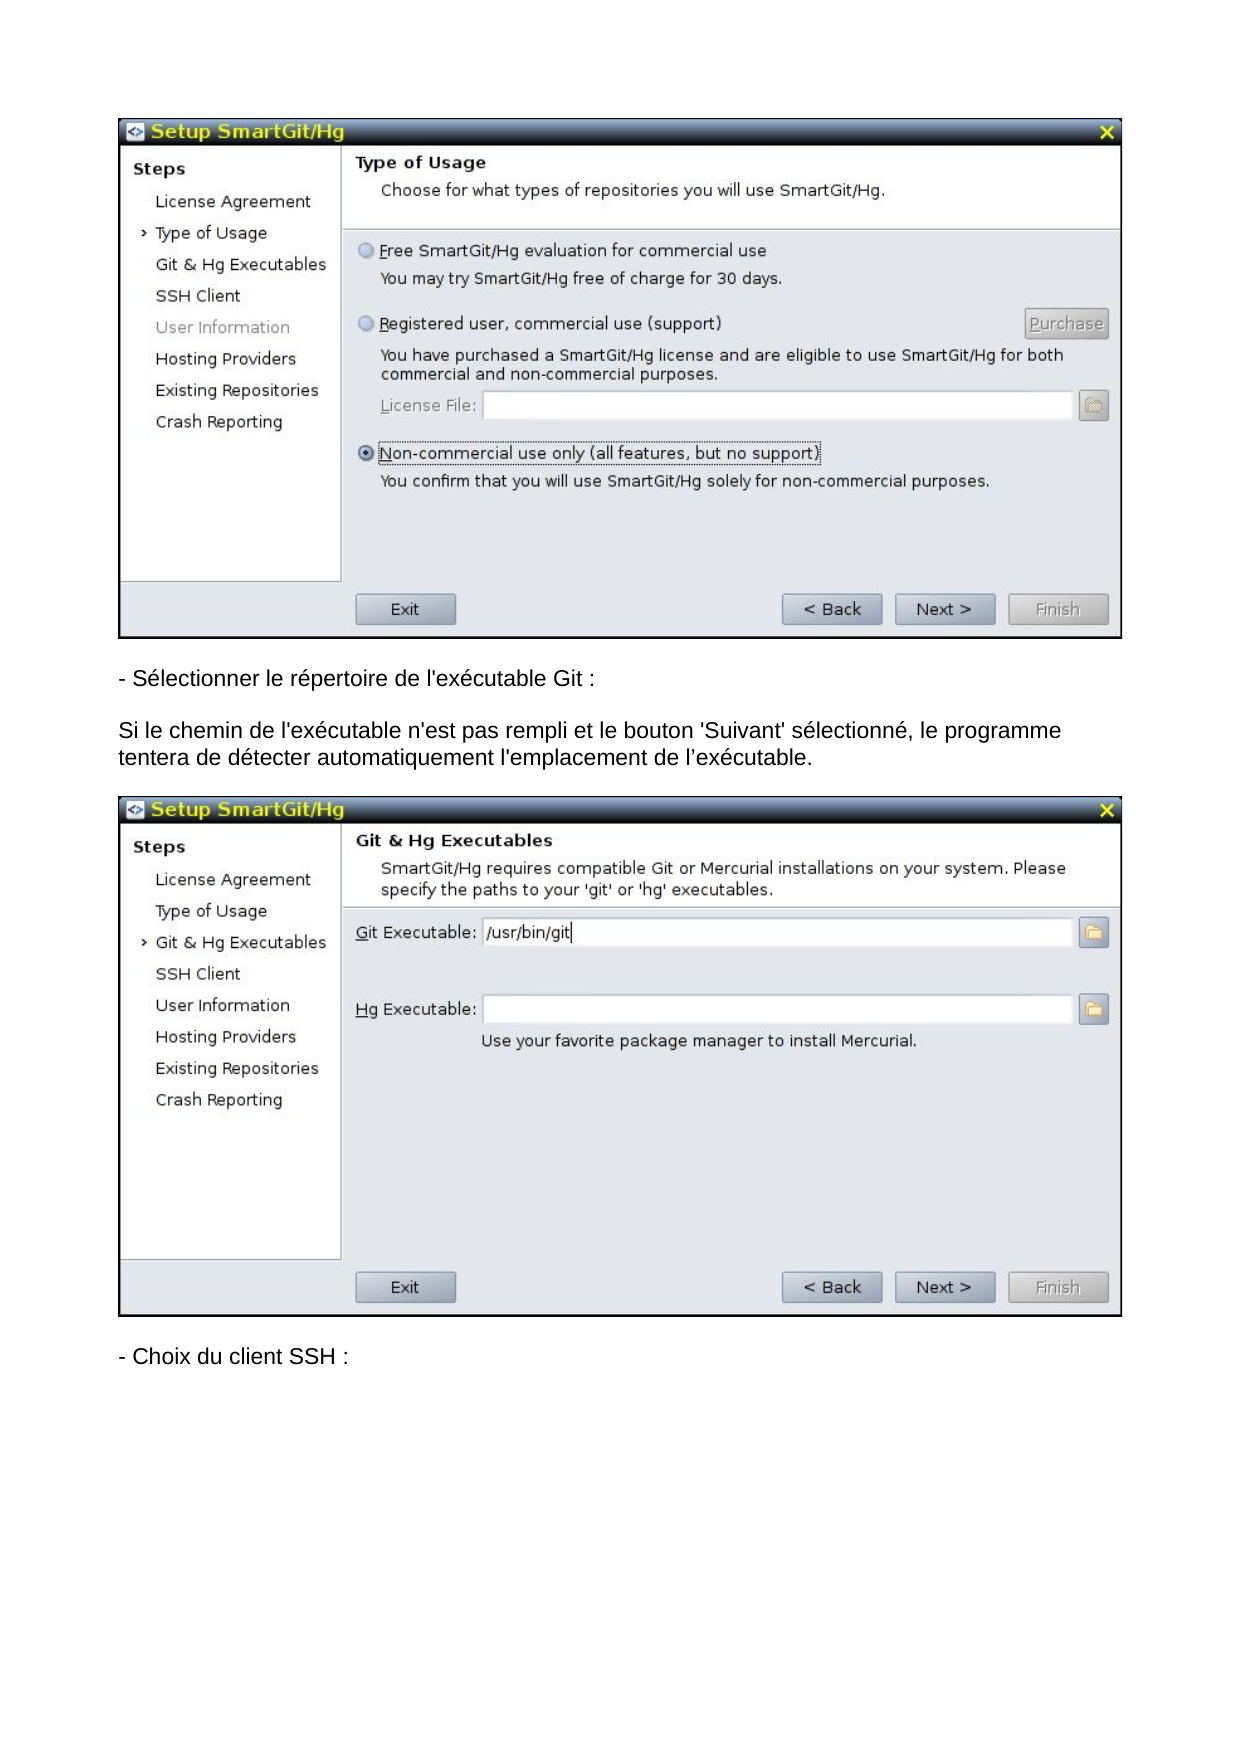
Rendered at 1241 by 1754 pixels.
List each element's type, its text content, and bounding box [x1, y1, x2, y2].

text - Sélectionner le répertoire de l'exécutable Git : [118, 664, 1122, 691]
text Si le chemin de l'exécutable n'est pas rempli et le bouton 'Suivant' sélectionné, le programme tentera de détecter automatiquement l'emplacement de l’exécutable. [118, 717, 1122, 770]
picture [118, 796, 1123, 1317]
picture [118, 118, 1123, 639]
text - Choix du client SSH : [118, 1343, 1122, 1369]
